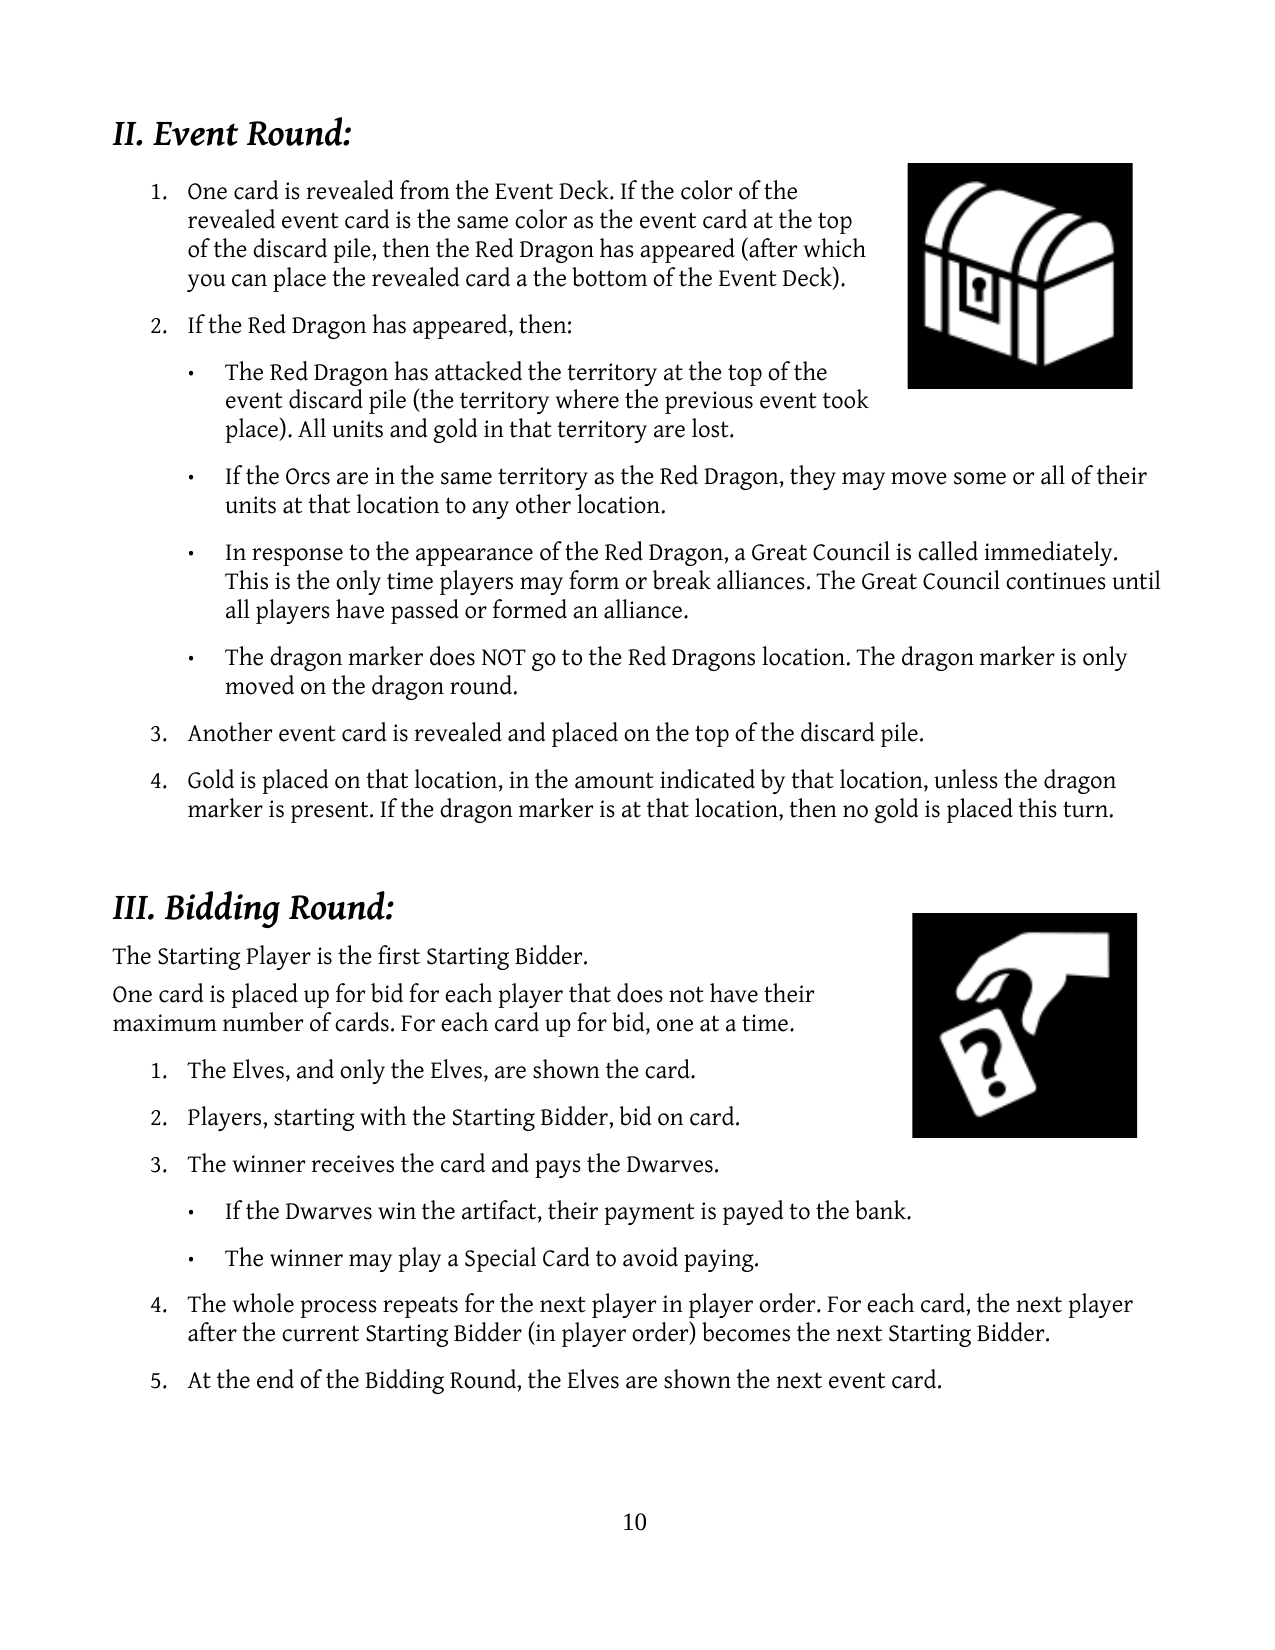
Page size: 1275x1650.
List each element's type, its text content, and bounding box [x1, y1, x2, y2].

subtitle II. Event Round: [112, 112, 1162, 156]
picture [912, 913, 1138, 1138]
list The Elves, and only the Elves, are shown the card. [150, 1057, 912, 1086]
list At the end of the Bidding Round, the Elves are shown the next event card. [150, 1367, 1162, 1396]
list The whole process repeats for the next player in player order. For each card, the next player after the current Starting Bidder (in player order) becomes the next Starting Bidder. [150, 1291, 1162, 1349]
list [1133, 311, 1162, 340]
list The winner may play a Special Card to avoid paying. [187, 1244, 1162, 1273]
picture [907, 163, 1133, 389]
list The Red Dragon has attacked the territory at the top of the event discard pile (the territory where the previous event took place). All units and gold in that territory are lost. [187, 358, 1162, 445]
list If the Dwarves win the artifact, their payment is payed to the bank. [187, 1197, 1162, 1226]
list Players, starting with the Starting Bidder, bid on card. [150, 1103, 912, 1132]
list One card is revealed from the Event Deck. If the color of the revealed event card is the same color as the event card at the top of the discard pile, then the Red Dragon has appeared (after which you can place the revealed card a the bottom of the Event Deck). [150, 177, 907, 293]
list The winner receives the card and pays the Dwarves. [150, 1150, 1162, 1179]
list In response to the appearance of the Red Dragon, a Great Council is called immediately. This is the only time players may form or break alliances. The Great Council continues until all players have passed or formed an alliance. [187, 539, 1162, 626]
list The dragon marker does NOT go to the Red Dragons location. The dragon marker is only moved on the dragon round. [187, 643, 1162, 701]
list If the Orcs are in the same territory as the Red Dragon, they may move some or all of their units at that location to any other location. [187, 463, 1162, 521]
text The Starting Player is the first Starting Bidder. [112, 943, 912, 972]
list If the Red Dragon has appeared, then: [150, 311, 907, 340]
list Another event card is revealed and placed on the top of the discard pile. [150, 719, 1162, 748]
text One card is placed up for bid for each player that does not have their maximum number of cards. For each card up for bid, one at a time. [112, 981, 912, 1039]
list Gold is placed on that location, in the amount indicated by that location, unless the dragon marker is present. If the dragon marker is at that location, then no gold is placed this turn. [150, 766, 1162, 824]
subtitle III. Bidding Round: [112, 887, 1162, 930]
